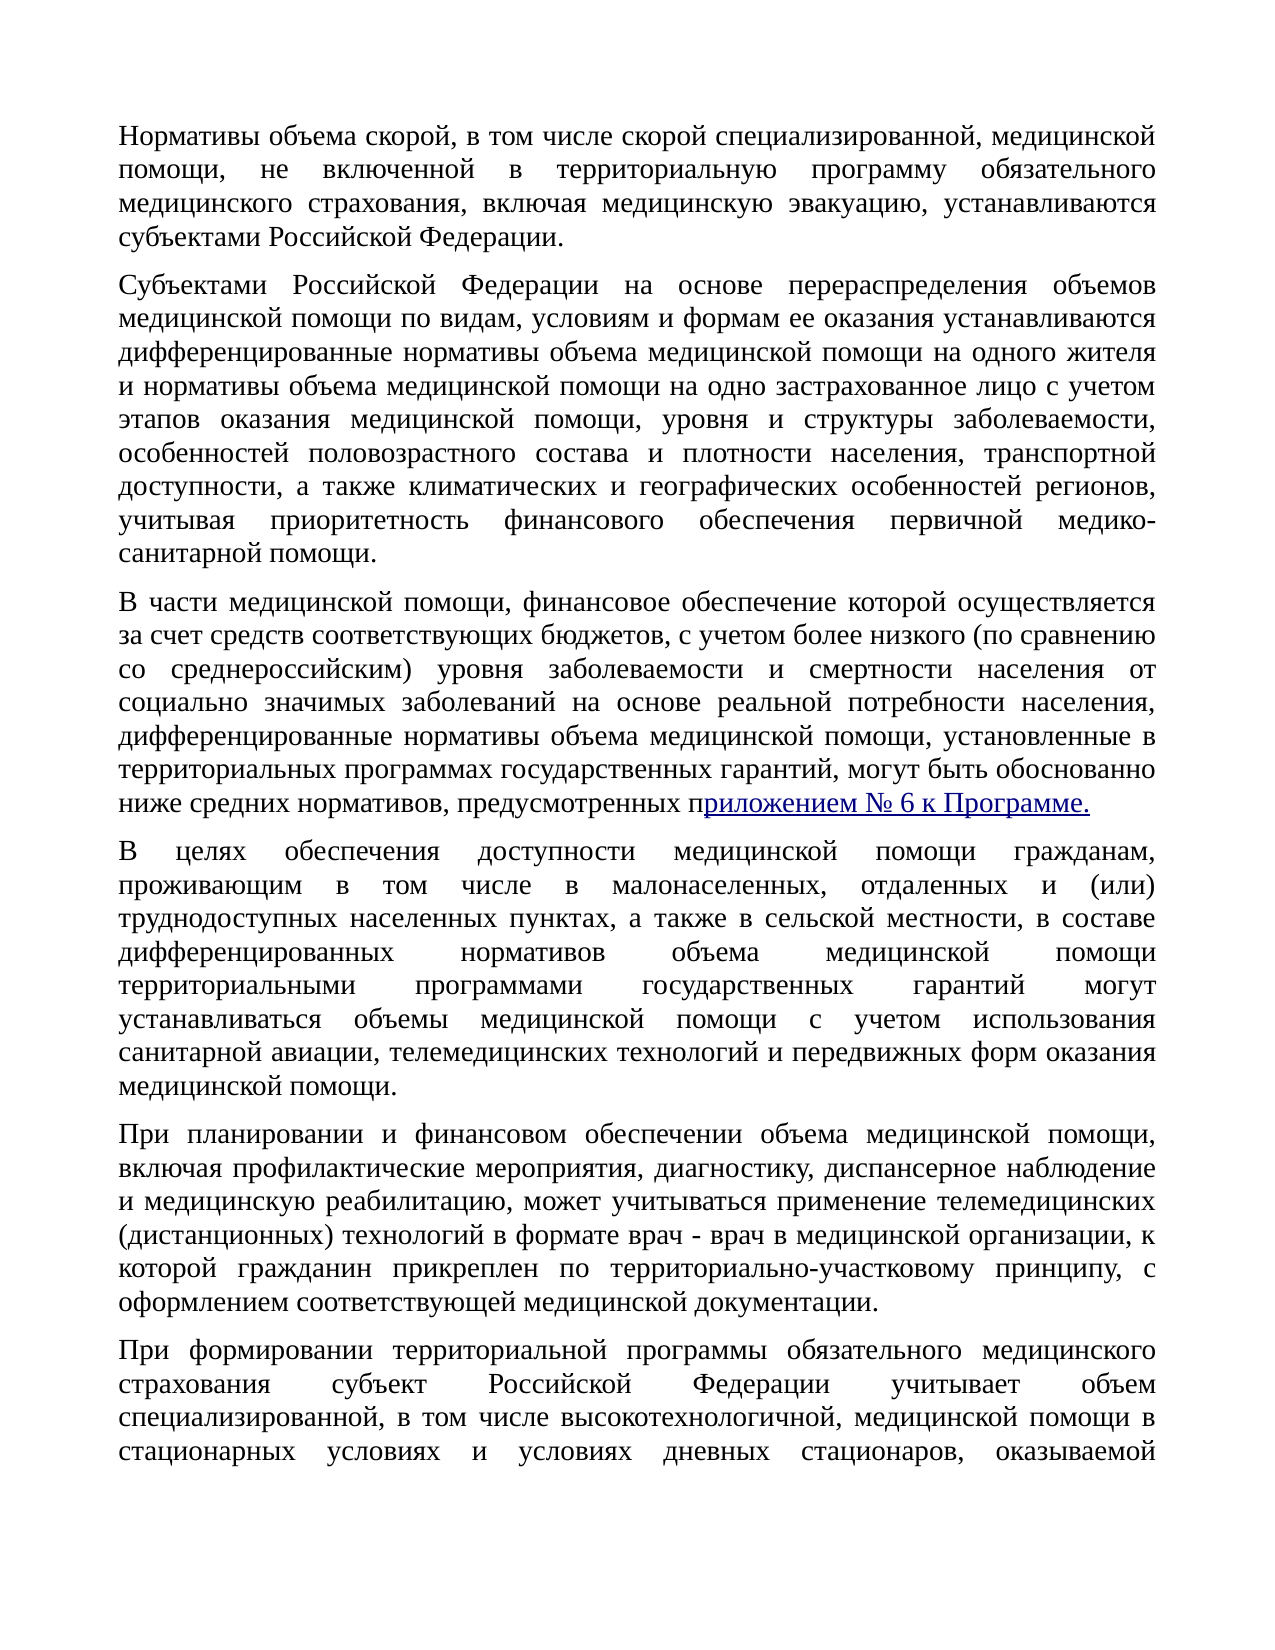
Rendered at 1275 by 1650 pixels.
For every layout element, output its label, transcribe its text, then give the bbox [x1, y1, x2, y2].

text Субъектами Российской Федерации на основе перераспределения объемов медицинской помощи по видам, условиям и формам ее оказания устанавливаются дифференцированные нормативы объема медицинской помощи на одного жителя и нормативы объема медицинской помощи на одно застрахованное лицо с учетом этапов оказания медицинской помощи, уровня и структуры заболеваемости, особенностей половозрастного состава и плотности населения, транспортной доступности, а также климатических и географических особенностей регионов, учитывая приоритетность финансового обеспечения первичной медико-санитарной помощи. [118, 267, 1157, 569]
text При формировании территориальной программы обязательного медицинского страхования субъект Российской Федерации учитывает объем специализированной, в том числе высокотехнологичной, медицинской помощи в стационарных условиях и условиях дневных стационаров, оказываемой [118, 1332, 1157, 1467]
text При планировании и финансовом обеспечении объема медицинской помощи, включая профилактические мероприятия, диагностику, диспансерное наблюдение и медицинскую реабилитацию, может учитываться применение телемедицинских (дистанционных) технологий в формате врач - врач в медицинской организации, к которой гражданин прикреплен по территориально-участковому принципу, с оформлением соответствующей медицинской документации. [118, 1116, 1157, 1318]
text Нормативы объема скорой, в том числе скорой специализированной, медицинской помощи, не включенной в территориальную программу обязательного медицинского страхования, включая медицинскую эвакуацию, устанавливаются субъектами Российской Федерации. [118, 118, 1157, 252]
text В целях обеспечения доступности медицинской помощи гражданам, проживающим в том числе в малонаселенных, отдаленных и (или) труднодоступных населенных пунктах, а также в сельской местности, в составе дифференцированных нормативов объема медицинской помощи территориальными программами государственных гарантий могут устанавливаться объемы медицинской помощи с учетом использования санитарной авиации, телемедицинских технологий и передвижных форм оказания медицинской помощи. [118, 833, 1157, 1102]
text В части медицинской помощи, финансовое обеспечение которой осуществляется за счет средств соответствующих бюджетов, с учетом более низкого (по сравнению со среднероссийским) уровня заболеваемости и смертности населения от социально значимых заболеваний на основе реальной потребности населения, дифференцированные нормативы объема медицинской помощи, установленные в территориальных программах государственных гарантий, могут быть обоснованно ниже средних нормативов, предусмотренных приложением № 6 к Программе. [118, 584, 1157, 818]
